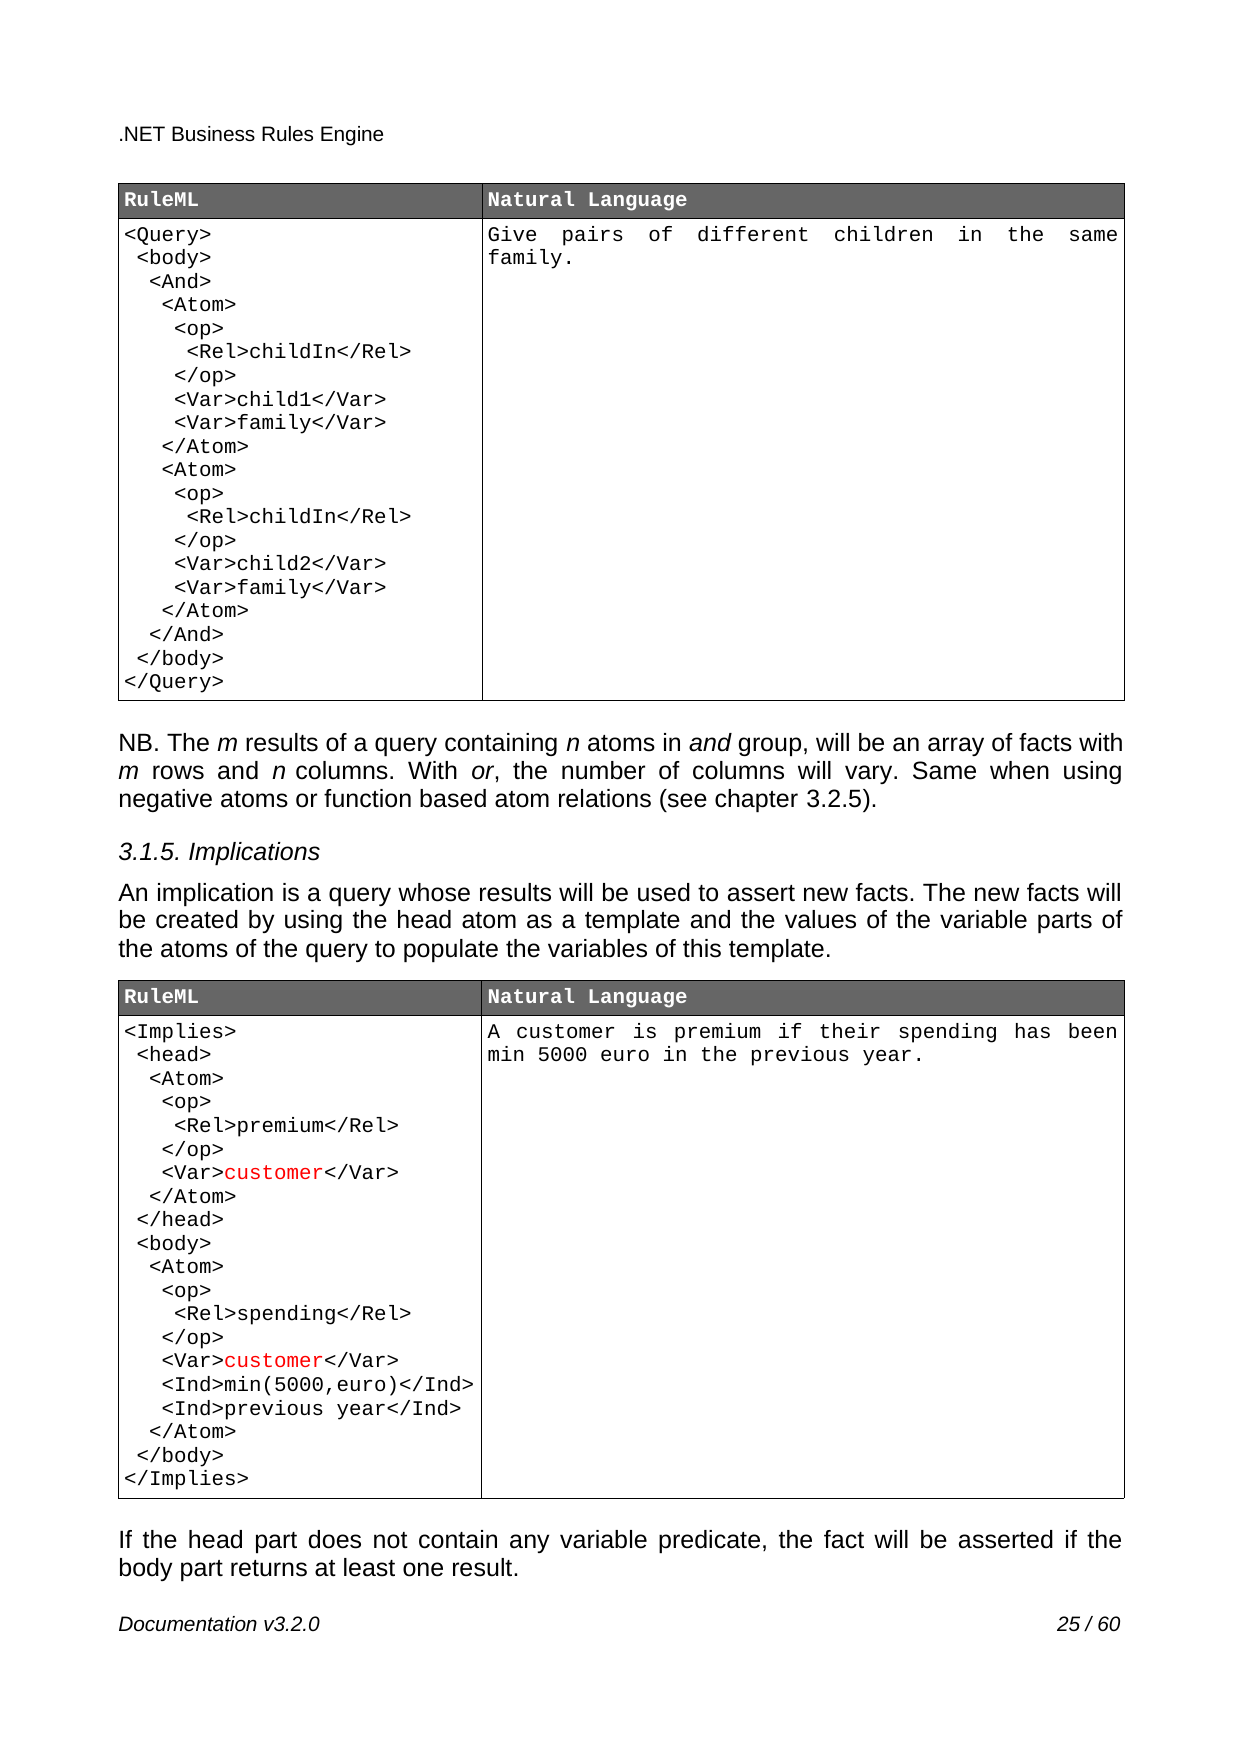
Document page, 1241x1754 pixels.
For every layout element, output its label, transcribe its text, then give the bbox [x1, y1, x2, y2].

table_cell <Query> <body> <And> <Atom> <op> <Rel>childIn</Rel> </op> <Var>child1</Var> <Var>family</Var> </Atom> <Atom> <op> <Rel>childIn</Rel> </op> <Var>child2</Var> <Var>family</Var> </Atom> </And> </body> </Query> [119, 219, 482, 700]
table_cell A customer is premium if their spending has been min 5000 euro in the previous year. [482, 1016, 1124, 1498]
table_header RuleML [119, 184, 482, 218]
table_header RuleML [119, 981, 481, 1015]
table_header Natural Language [483, 184, 1124, 218]
table_cell <Implies> <head> <Atom> <op> <Rel>premium</Rel> </op> <Var>customer</Var> </Atom> </head> <body> <Atom> <op> <Rel>spending</Rel> </op> <Var>customer</Var> <Ind>min(5000,euro)</Ind> <Ind>previous year</Ind> </Atom> </body> </Implies> [119, 1016, 481, 1498]
text An implication is a query whose results will be used to assert new facts. The new facts will be created by using the head atom as a template and the values of the variable parts of the atoms of the query to populate the variables of this template. [118, 878, 1124, 962]
subtitle Implications [118, 838, 1124, 866]
text NB. The m results of a query containing n atoms in and group, will be an array of facts with m rows and n columns. With or, the number of columns will vary. Same when using negative atoms or function based atom relations (see chapter 3.2.5). [118, 729, 1124, 813]
table_cell Give pairs of different children in the same family. [483, 219, 1124, 700]
table_header Natural Language [482, 981, 1124, 1015]
text If the head part does not contain any variable predicate, the fact will be asserted if the body part returns at least one result. [118, 1526, 1124, 1582]
